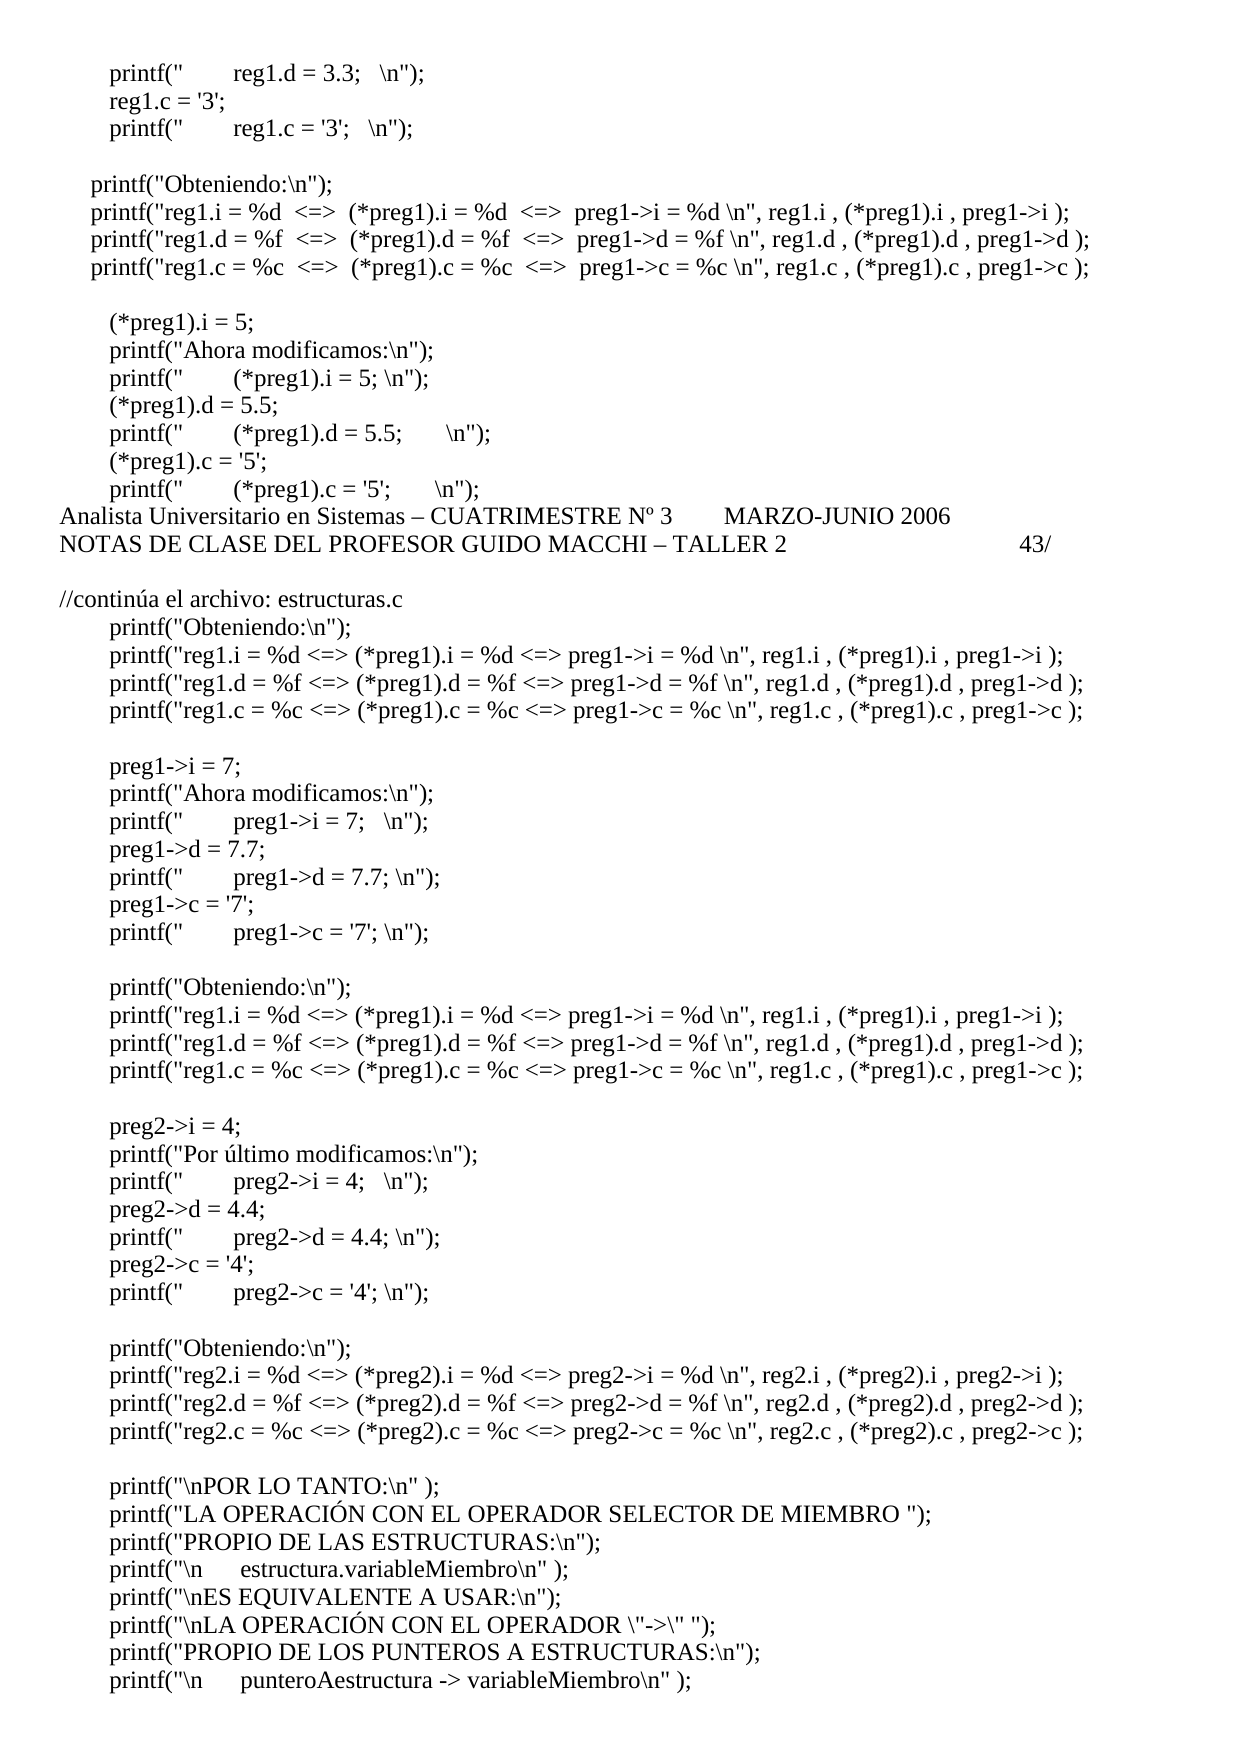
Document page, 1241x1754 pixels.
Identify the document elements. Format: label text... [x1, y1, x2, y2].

text printf("Obteniendo:\n"); [59, 1334, 1093, 1361]
text //continúa el archivo: estructuras.c [59, 586, 1093, 613]
text (*preg1).i = 5; [59, 308, 1093, 336]
text printf("reg1.d = %f <=> (*preg1).d = %f <=> preg1->d = %f \n", reg1.d , (*preg1).d , preg1->d ); [59, 225, 1093, 253]
text preg1->c = '7'; [59, 890, 1093, 918]
text printf("LA OPERACIÓN CON EL OPERADOR SELECTOR DE MIEMBRO "); [59, 1500, 1093, 1528]
text printf(" preg2->d = 4.4; \n"); [59, 1223, 1093, 1251]
text printf("reg1.i = %d <=> (*preg1).i = %d <=> preg1->i = %d \n", reg1.i , (*preg1).i , preg1->i ); [59, 198, 1093, 225]
text printf("reg1.d = %f <=> (*preg1).d = %f <=> preg1->d = %f \n", reg1.d , (*preg1).d , preg1->d ); [59, 1029, 1093, 1057]
text preg2->i = 4; [59, 1112, 1093, 1140]
text printf(" preg2->c = '4'; \n"); [59, 1278, 1093, 1306]
text printf("Obteniendo:\n"); [59, 170, 1093, 198]
text printf(" (*preg1).d = 5.5; \n"); [59, 419, 1093, 447]
text Analista Universitario en Sistemas – CUATRIMESTRE Nº 3 MARZO-JUNIO 2006 [59, 502, 1093, 530]
text (*preg1).c = '5'; [59, 447, 1093, 475]
text printf("\nES EQUIVALENTE A USAR:\n"); [59, 1583, 1093, 1611]
text preg2->c = '4'; [59, 1251, 1093, 1278]
text printf("PROPIO DE LAS ESTRUCTURAS:\n"); [59, 1528, 1093, 1555]
text printf("reg1.c = %c <=> (*preg1).c = %c <=> preg1->c = %c \n", reg1.c , (*preg1).c , preg1->c ); [59, 696, 1093, 724]
text printf(" reg1.d = 3.3; \n"); [59, 59, 1093, 87]
text printf(" (*preg1).c = '5'; \n"); [59, 475, 1093, 502]
text printf("reg1.c = %c <=> (*preg1).c = %c <=> preg1->c = %c \n", reg1.c , (*preg1).c , preg1->c ); [59, 1057, 1093, 1084]
text printf(" preg1->d = 7.7; \n"); [59, 863, 1093, 890]
text printf(" preg1->c = '7'; \n"); [59, 918, 1093, 946]
text printf("\n punteroAestructura -> variableMiembro\n" ); [59, 1666, 1093, 1694]
text printf("reg1.i = %d <=> (*preg1).i = %d <=> preg1->i = %d \n", reg1.i , (*preg1).i , preg1->i ); [59, 1001, 1093, 1029]
text printf(" reg1.c = '3'; \n"); [59, 114, 1093, 142]
text printf("Por último modificamos:\n"); [59, 1140, 1093, 1167]
text printf(" preg1->i = 7; \n"); [59, 807, 1093, 835]
text (*preg1).d = 5.5; [59, 392, 1093, 419]
text printf("Obteniendo:\n"); [59, 973, 1093, 1001]
text printf("reg2.d = %f <=> (*preg2).d = %f <=> preg2->d = %f \n", reg2.d , (*preg2).d , preg2->d ); [59, 1389, 1093, 1417]
text printf("reg1.c = %c <=> (*preg1).c = %c <=> preg1->c = %c \n", reg1.c , (*preg1).c , preg1->c ); [59, 253, 1093, 281]
text printf("reg2.c = %c <=> (*preg2).c = %c <=> preg2->c = %c \n", reg2.c , (*preg2).c , preg2->c ); [59, 1417, 1093, 1444]
text printf("\n estructura.variableMiembro\n" ); [59, 1555, 1093, 1583]
text preg1->d = 7.7; [59, 835, 1093, 863]
text printf("Ahora modificamos:\n"); [59, 779, 1093, 807]
text preg1->i = 7; [59, 752, 1093, 779]
text printf("PROPIO DE LOS PUNTEROS A ESTRUCTURAS:\n"); [59, 1638, 1093, 1666]
text reg1.c = '3'; [59, 87, 1093, 114]
text printf("reg1.i = %d <=> (*preg1).i = %d <=> preg1->i = %d \n", reg1.i , (*preg1).i , preg1->i ); [59, 641, 1093, 669]
text printf(" preg2->i = 4; \n"); [59, 1167, 1093, 1195]
text printf("\nPOR LO TANTO:\n" ); [59, 1472, 1093, 1500]
text printf("Ahora modificamos:\n"); [59, 336, 1093, 364]
text printf(" (*preg1).i = 5; \n"); [59, 364, 1093, 392]
text NOTAS DE CLASE DEL PROFESOR GUIDO MACCHI – TALLER 2 43/ [59, 530, 1093, 558]
text preg2->d = 4.4; [59, 1195, 1093, 1223]
text printf("\nLA OPERACIÓN CON EL OPERADOR \"->\" "); [59, 1611, 1093, 1638]
text printf("reg1.d = %f <=> (*preg1).d = %f <=> preg1->d = %f \n", reg1.d , (*preg1).d , preg1->d ); [59, 669, 1093, 696]
text printf("reg2.i = %d <=> (*preg2).i = %d <=> preg2->i = %d \n", reg2.i , (*preg2).i , preg2->i ); [59, 1361, 1093, 1389]
text printf("Obteniendo:\n"); [59, 613, 1093, 641]
